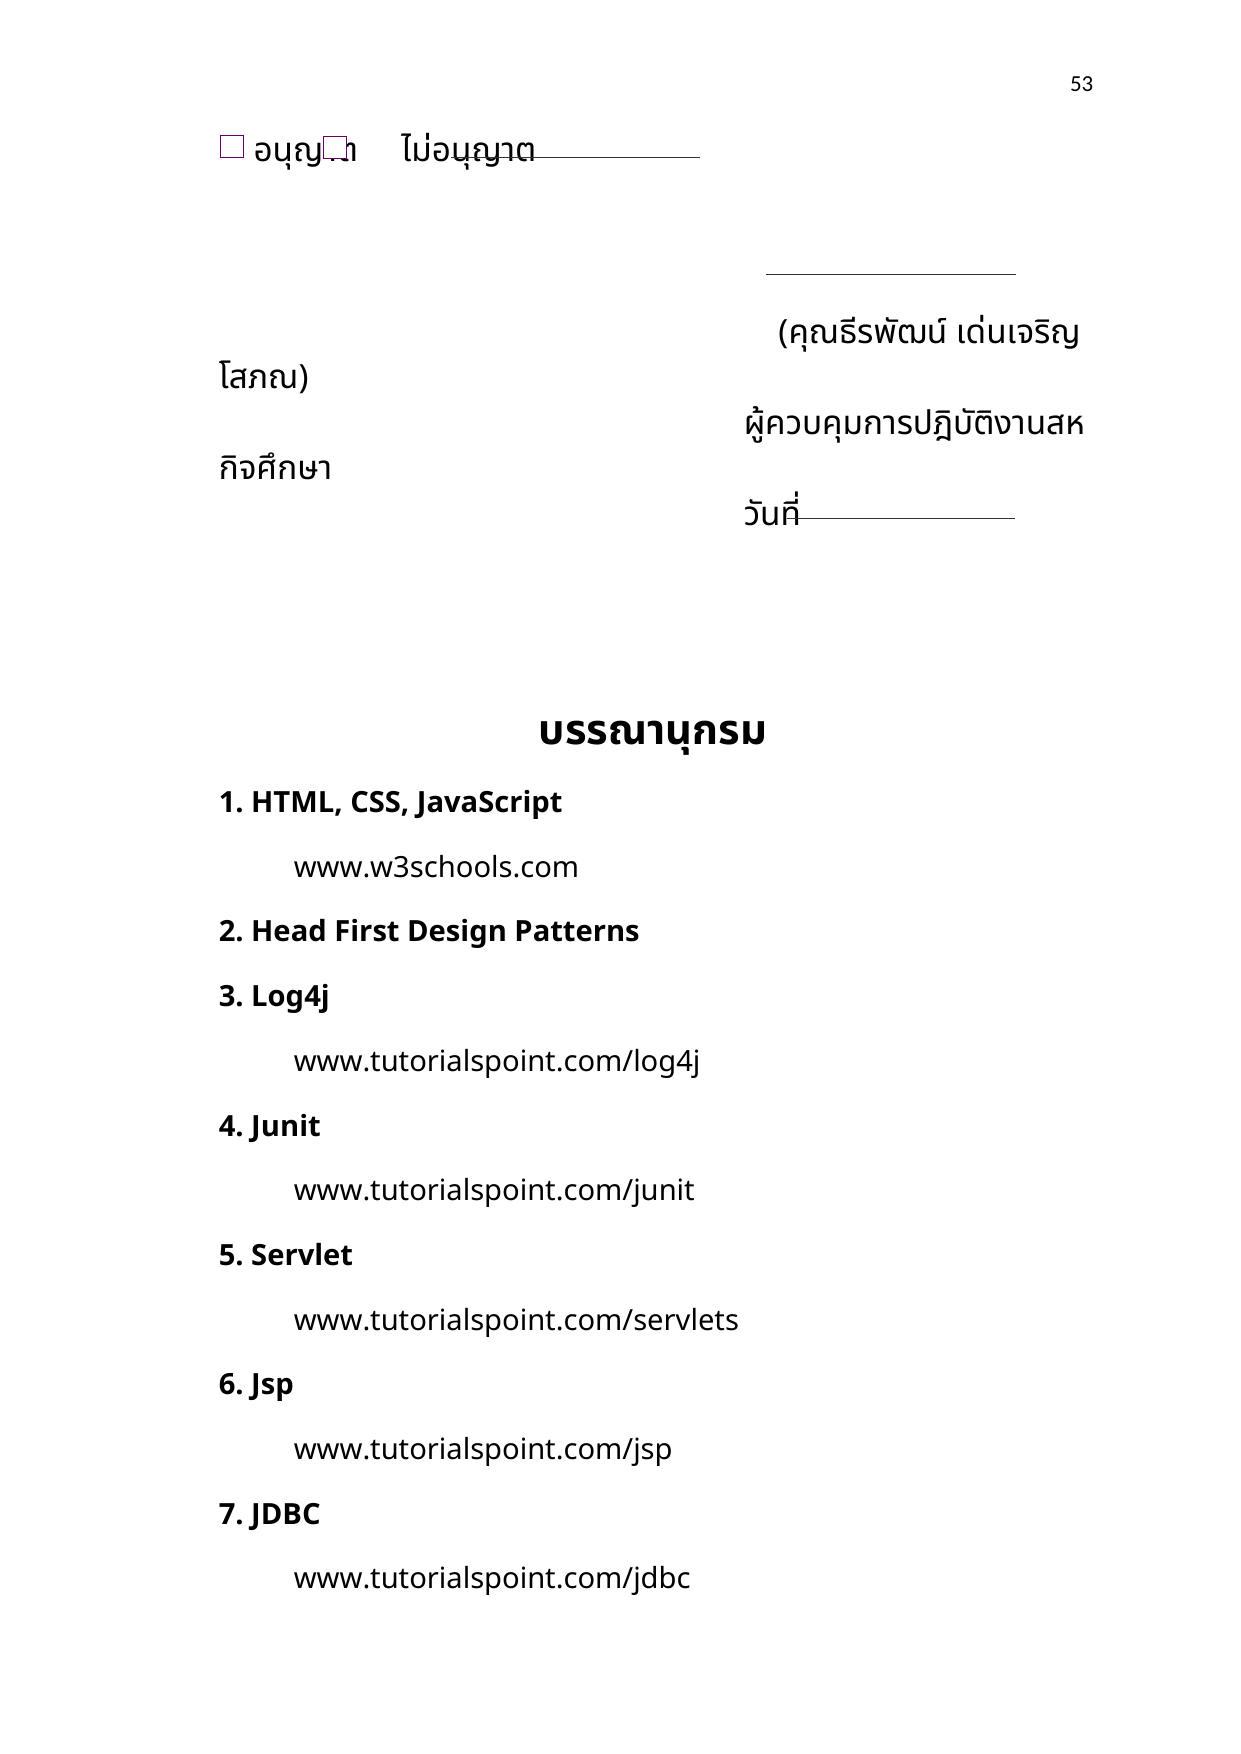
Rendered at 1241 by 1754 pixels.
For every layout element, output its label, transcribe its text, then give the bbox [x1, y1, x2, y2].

text 6. Jsp [218, 1363, 1087, 1403]
text วันที่ [218, 489, 1087, 535]
text 1. HTML, CSS, JavaScript [218, 781, 1087, 821]
text อนุญาต ไม่อนุญาต [218, 126, 1087, 172]
text (คุณธีรพัฒน์ เด่นเจริญโสภณ) [218, 308, 1087, 399]
text www.tutorialspoint.com/servlets [218, 1299, 1087, 1338]
text www.tutorialspoint.com/log4j [218, 1040, 1087, 1080]
text ผู้ควบคุมการปฎิบัติงานสหกิจศึกษา [218, 399, 1087, 489]
text 3. Log4j [218, 975, 1087, 1015]
text www.tutorialspoint.com/jsp [218, 1428, 1087, 1468]
text 2. Head First Design Patterns [218, 911, 1087, 950]
text 5. Servlet [218, 1234, 1087, 1274]
text 4. Junit [218, 1105, 1087, 1144]
text www.w3schools.com [218, 846, 1087, 886]
text www.tutorialspoint.com/jdbc [218, 1558, 1087, 1597]
text www.tutorialspoint.com/junit [218, 1169, 1087, 1209]
text บรรณานุกรม [218, 699, 1087, 756]
text 7. JDBC [218, 1493, 1087, 1533]
